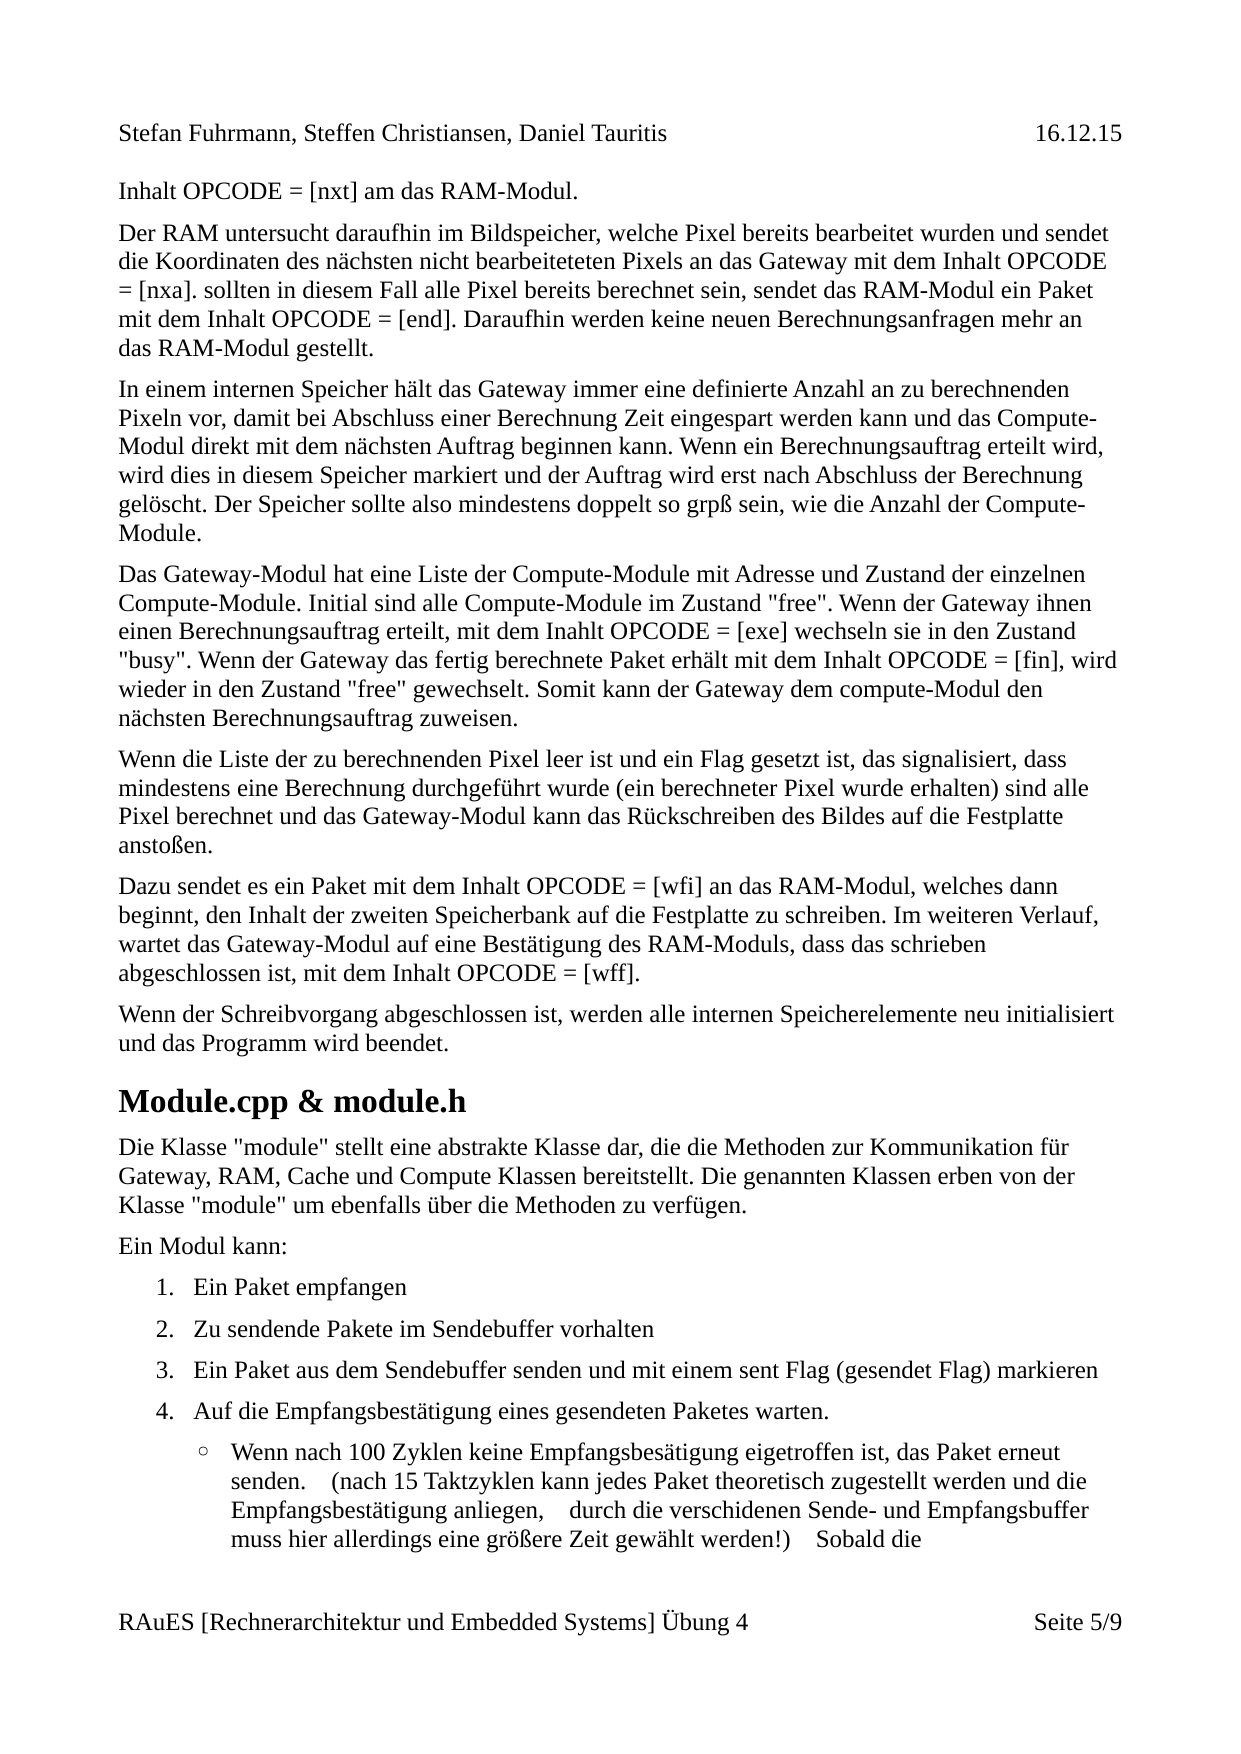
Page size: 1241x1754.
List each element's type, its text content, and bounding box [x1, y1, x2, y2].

list Ein Paket empfangen [156, 1272, 1122, 1301]
list Auf die Empfangsbestätigung eines gesendeten Paketes warten. [156, 1396, 1122, 1425]
text Das Gateway-Modul hat eine Liste der Compute-Module mit Adresse und Zustand der einzelnen Compute-Module. Initial sind alle Compute-Module im Zustand "free". Wenn der Gateway ihnen einen Berechnungsauftrag erteilt, mit dem Inahlt OPCODE = [exe] wechseln sie in den Zustand "busy". Wenn der Gateway das fertig berechnete Paket erhält mit dem Inhalt OPCODE = [fin], wird wieder in den Zustand "free" gewechselt. Somit kann der Gateway dem compute-Modul den nächsten Berechnungsauftrag zuweisen. [118, 559, 1122, 731]
list Zu sendende Pakete im Sendebuffer vorhalten [156, 1314, 1122, 1342]
text Dazu sendet es ein Paket mit dem Inhalt OPCODE = [wfi] an das RAM-Modul, welches dann beginnt, den Inhalt der zweiten Speicherbank auf die Festplatte zu schreiben. Im weiteren Verlauf, wartet das Gateway-Modul auf eine Bestätigung des RAM-Moduls, dass das schrieben abgeschlossen ist, mit dem Inhalt OPCODE = [wff]. [118, 871, 1122, 986]
text Ein Modul kann: [118, 1231, 1122, 1260]
subtitle Module.cpp & module.h [118, 1081, 1122, 1120]
text Wenn die Liste der zu berechnenden Pixel leer ist und ein Flag gesetzt ist, das signalisiert, dass mindestens eine Berechnung durchgeführt wurde (ein berechneter Pixel wurde erhalten) sind alle Pixel berechnet und das Gateway-Modul kann das Rückschreiben des Bildes auf die Festplatte anstoßen. [118, 744, 1122, 859]
list Wenn nach 100 Zyklen keine Empfangsbesätigung eigetroffen ist, das Paket erneut senden. (nach 15 Taktzyklen kann jedes Paket theoretisch zugestellt werden und die Empfangsbestätigung anliegen, durch die verschidenen Sende- und Empfangsbuffer muss hier allerdings eine größere Zeit gewählt werden!) Sobald die [193, 1437, 1122, 1552]
text Wenn der Schreibvorgang abgeschlossen ist, werden alle internen Speicherelemente neu initialisiert und das Programm wird beendet. [118, 999, 1122, 1056]
list Ein Paket aus dem Sendebuffer senden und mit einem sent Flag (gesendet Flag) markieren [156, 1355, 1122, 1384]
text In einem internen Speicher hält das Gateway immer eine definierte Anzahl an zu berechnenden Pixeln vor, damit bei Abschluss einer Berechnung Zeit eingespart werden kann und das Compute-Modul direkt mit dem nächsten Auftrag beginnen kann. Wenn ein Berechnungsauftrag erteilt wird, wird dies in diesem Speicher markiert und der Auftrag wird erst nach Abschluss der Berechnung gelöscht. Der Speicher sollte also mindestens doppelt so grpß sein, wie die Anzahl der Compute-Module. [118, 374, 1122, 546]
text Inhalt OPCODE = [nxt] am das RAM-Modul. [118, 176, 1122, 205]
text Der RAM untersucht daraufhin im Bildspeicher, welche Pixel bereits bearbeitet wurden und sendet die Koordinaten des nächsten nicht bearbeiteteten Pixels an das Gateway mit dem Inhalt OPCODE = [nxa]. sollten in diesem Fall alle Pixel bereits berechnet sein, sendet das RAM-Modul ein Paket mit dem Inhalt OPCODE = [end]. Daraufhin werden keine neuen Berechnungsanfragen mehr an das RAM-Modul gestellt. [118, 218, 1122, 361]
text Die Klasse "module" stellt eine abstrakte Klasse dar, die die Methoden zur Kommunikation für Gateway, RAM, Cache und Compute Klassen bereitstellt. Die genannten Klassen erben von der Klasse "module" um ebenfalls über die Methoden zu verfügen. [118, 1132, 1122, 1219]
